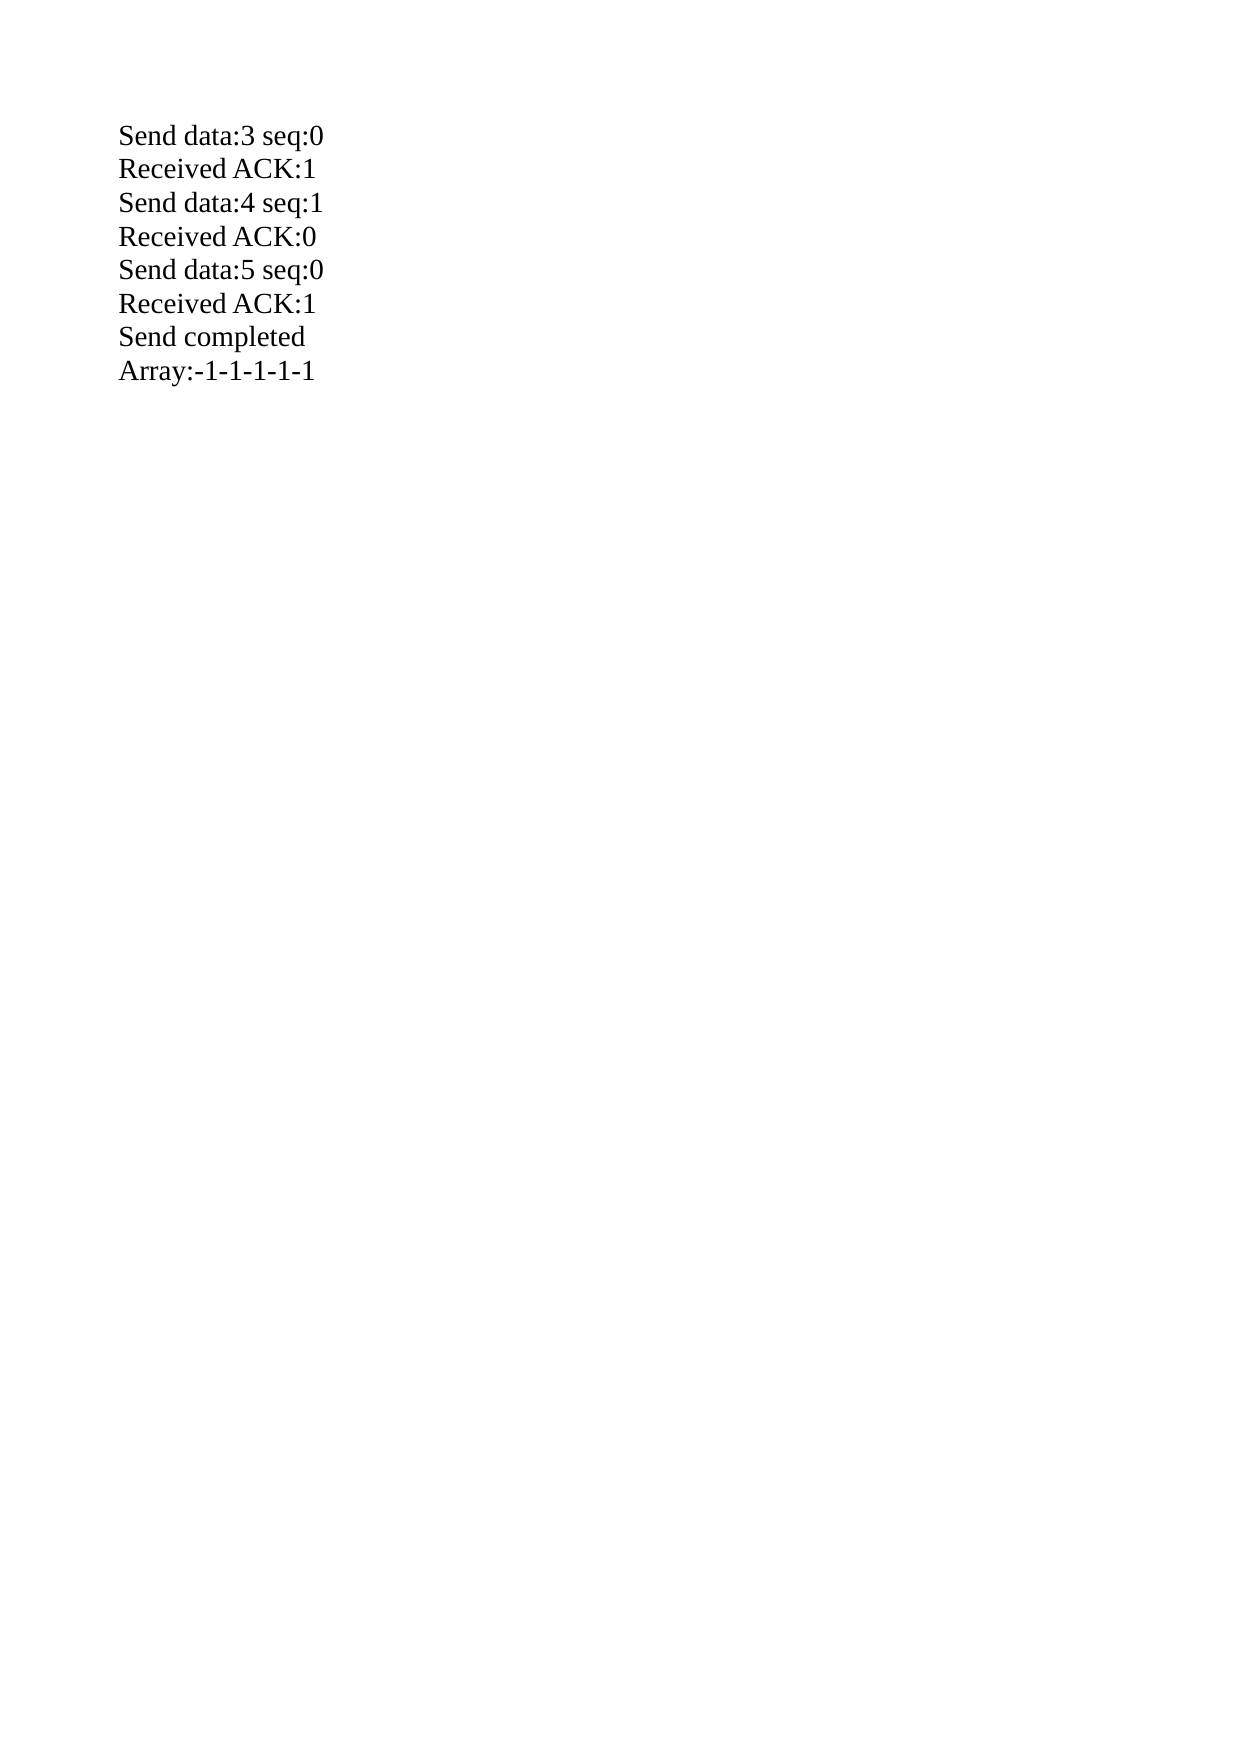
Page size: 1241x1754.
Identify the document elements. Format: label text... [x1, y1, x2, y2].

text Received ACK:1 [118, 286, 1122, 319]
text Send data:5 seq:0 [118, 252, 1122, 286]
text Array:-1-1-1-1-1 [118, 353, 1122, 386]
text Received ACK:0 [118, 219, 1122, 252]
text Send data:4 seq:1 [118, 185, 1122, 219]
text Received ACK:1 [118, 152, 1122, 185]
text Send completed [118, 319, 1122, 353]
text Send data:3 seq:0 [118, 118, 1122, 152]
